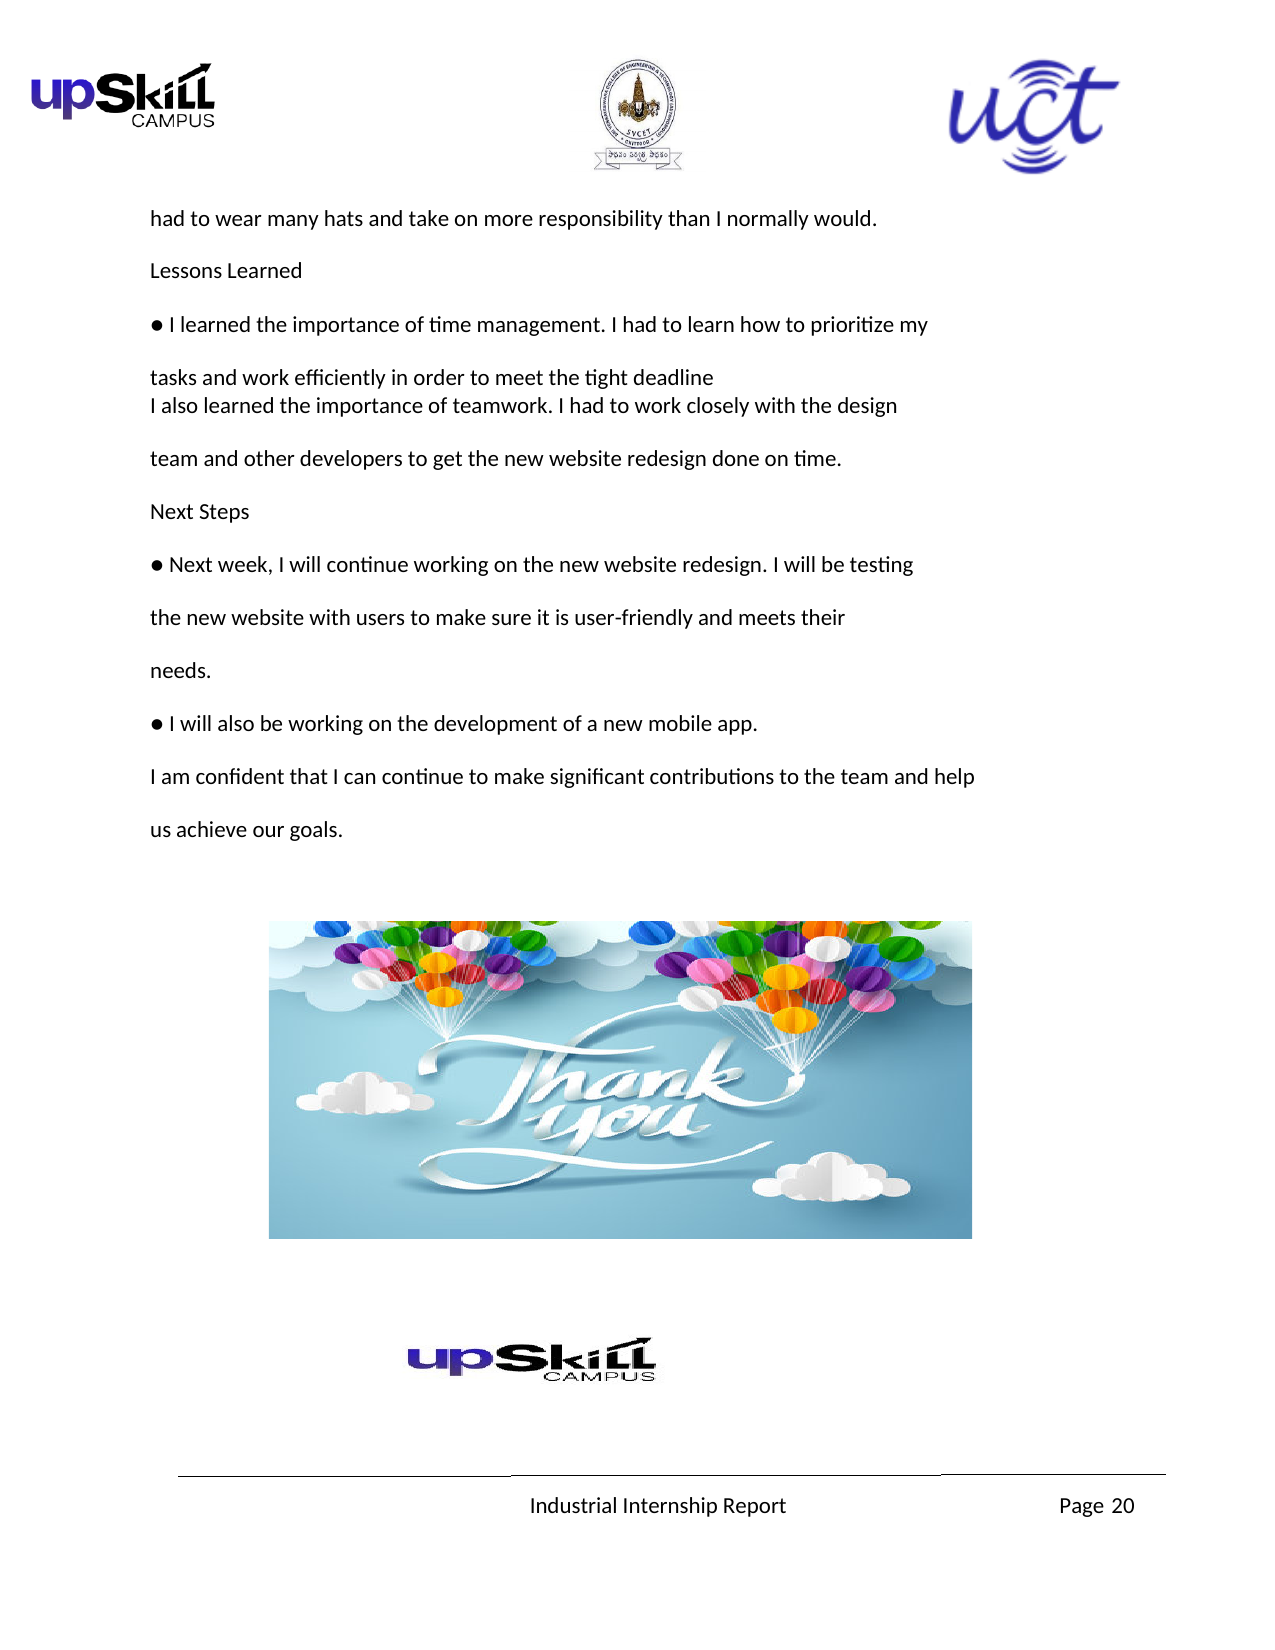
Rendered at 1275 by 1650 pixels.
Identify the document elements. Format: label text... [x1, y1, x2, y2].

text tasks and work efficiently in order to meet the tight deadline [150, 363, 1134, 391]
text Lessons Learned [150, 257, 1134, 285]
text team and other developers to get the new website redesign done on time. [150, 444, 1134, 472]
text the new website with users to make sure it is user-friendly and meets their [150, 603, 1134, 631]
text ● Next week, I will continue working on the new website redesign. I will be testing [150, 550, 1134, 578]
text us achieve our goals. [150, 815, 1134, 843]
text I am confident that I can continue to make significant contributions to the team and help [150, 762, 1134, 790]
text had to wear many hats and take on more responsibility than I normally would. [150, 204, 1134, 232]
text ● I will also be working on the development of a new mobile app. [150, 709, 1134, 737]
text Next Steps [150, 497, 1134, 525]
text ● I learned the importance of time management. I had to learn how to prioritize my [150, 310, 1134, 338]
text I also learned the importance of teamwork. I had to work closely with the design [150, 391, 1134, 419]
text needs. [150, 656, 1134, 684]
